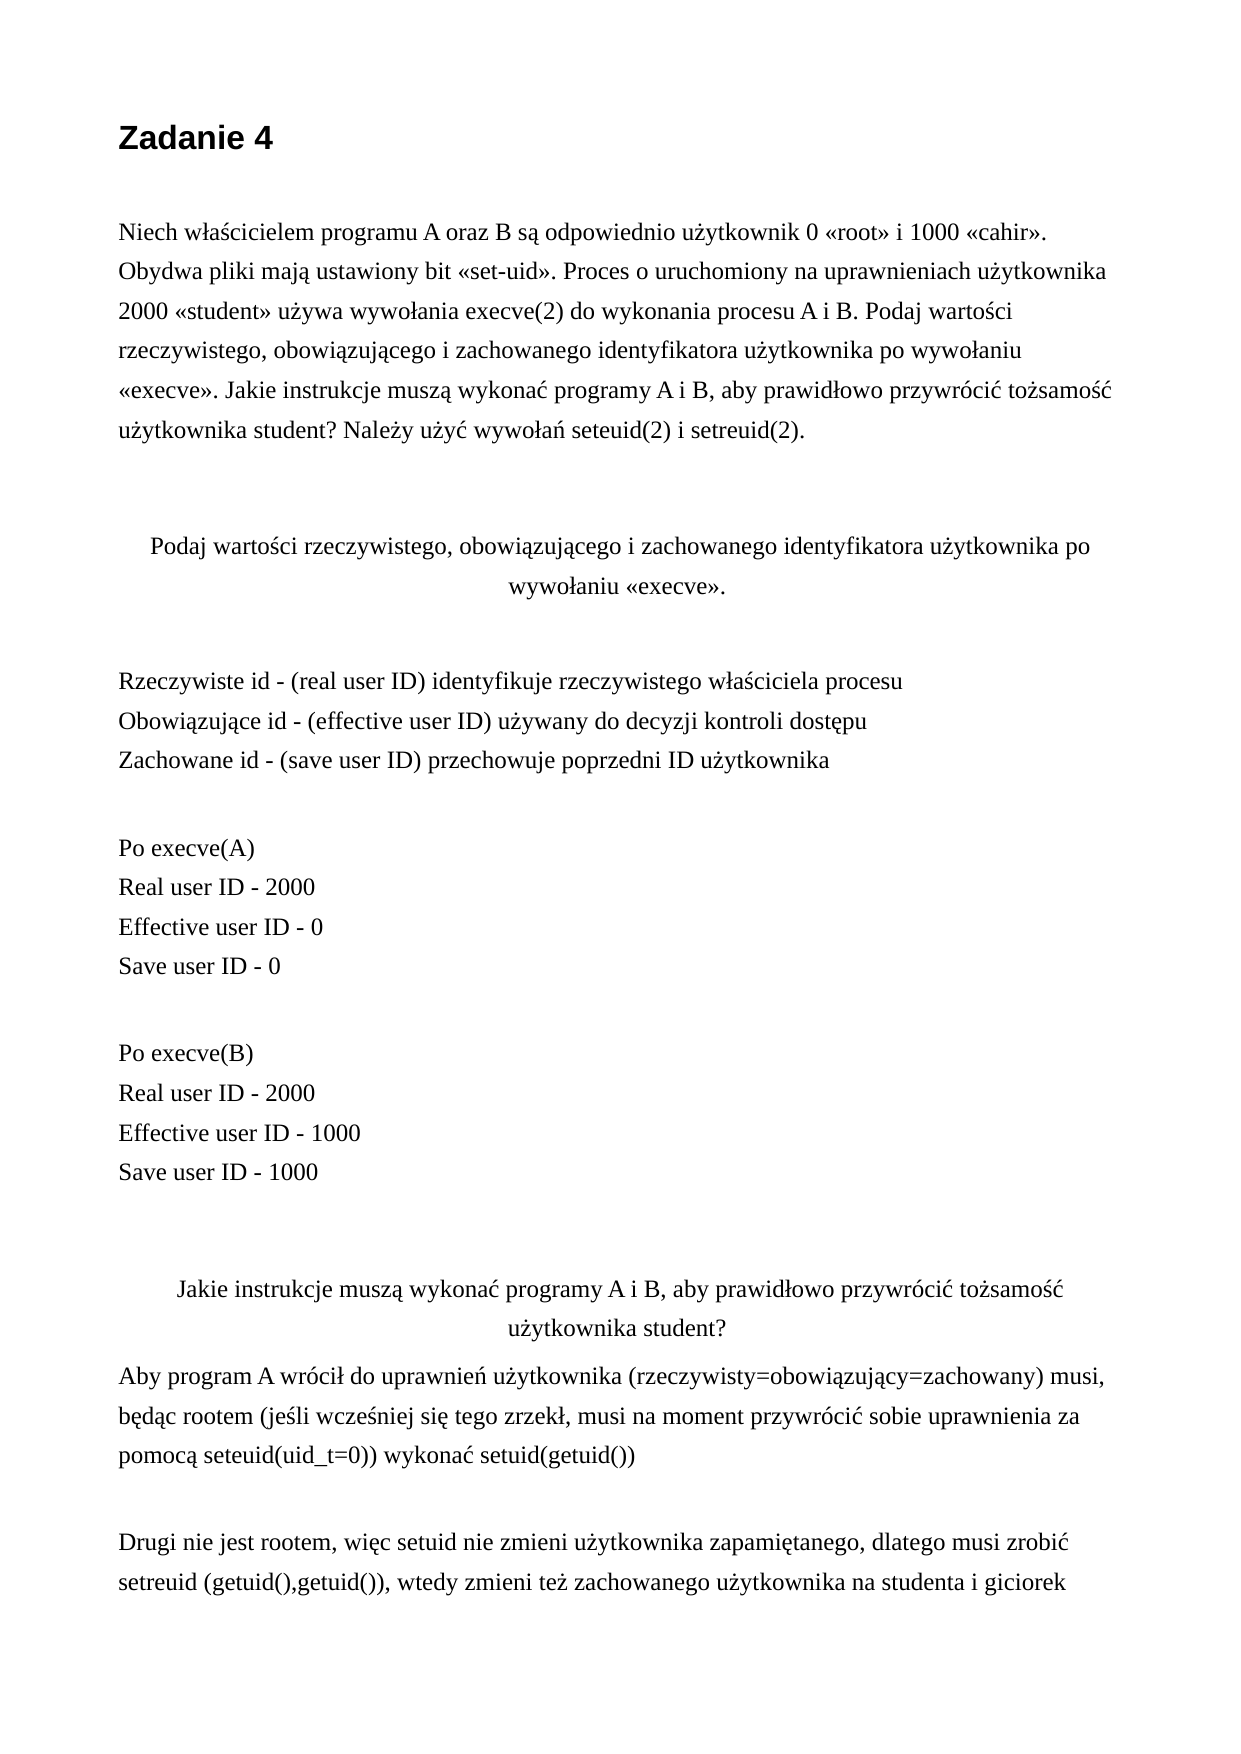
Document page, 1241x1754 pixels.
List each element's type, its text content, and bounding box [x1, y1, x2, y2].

text Effective user ID - 1000 [118, 1118, 1122, 1146]
text Drugi nie jest rootem, więc setuid nie zmieni użytkownika zapamiętanego, dlatego musi zrobić setreuid (getuid(),getuid()), wtedy zmieni też zachowanego użytkownika na studenta i giciorek [118, 1527, 1122, 1596]
subtitle Zadanie 4 [118, 118, 1122, 157]
text Real user ID - 2000 [118, 1078, 1122, 1107]
text Save user ID - 0 [118, 951, 1122, 980]
text Po execve(B) [118, 1038, 1122, 1067]
text Effective user ID - 0 [118, 912, 1122, 941]
text Save user ID - 1000 [118, 1157, 1122, 1186]
text Obowiązujące id - (effective user ID) używany do decyzji kontroli dostępu [118, 706, 1122, 734]
text Aby program A wrócił do uprawnień użytkownika (rzeczywisty=obowiązujący=zachowany) musi, będąc rootem (jeśli wcześniej się tego zrzekł, musi na moment przywrócić sobie uprawnienia za pomocą seteuid(uid_t=0)) wykonać setuid(getuid()) [118, 1361, 1122, 1469]
text Niech właścicielem programu A oraz B są odpowiednio użytkownik 0 «root» i 1000 «cahir». Obydwa pliki mają ustawiony bit «set-uid». Proces o uruchomiony na uprawnieniach użytkownika 2000 «student» używa wywołania execve(2) do wykonania procesu A i B. Podaj wartości rzeczywistego, obowiązującego i zachowanego identyfikatora użytkownika po wywołaniu «execve». Jakie instrukcje muszą wykonać programy A i B, aby prawidłowo przywrócić tożsamość użytkownika student? Należy użyć wywołań seteuid(2) i setreuid(2). [118, 217, 1122, 443]
subtitle Jakie instrukcje muszą wykonać programy A i B, aby prawidłowo przywrócić tożsamość użytkownika student? [118, 1274, 1122, 1342]
text Rzeczywiste id - (real user ID) identyfikuje rzeczywistego właściciela procesu [118, 666, 1122, 695]
text Po execve(A) [118, 833, 1122, 861]
text Zachowane id - (save user ID) przechowuje poprzedni ID użytkownika [118, 745, 1122, 774]
text Real user ID - 2000 [118, 872, 1122, 901]
subtitle Podaj wartości rzeczywistego, obowiązującego i zachowanego identyfikatora użytkownika po wywołaniu «execve». [118, 531, 1122, 599]
